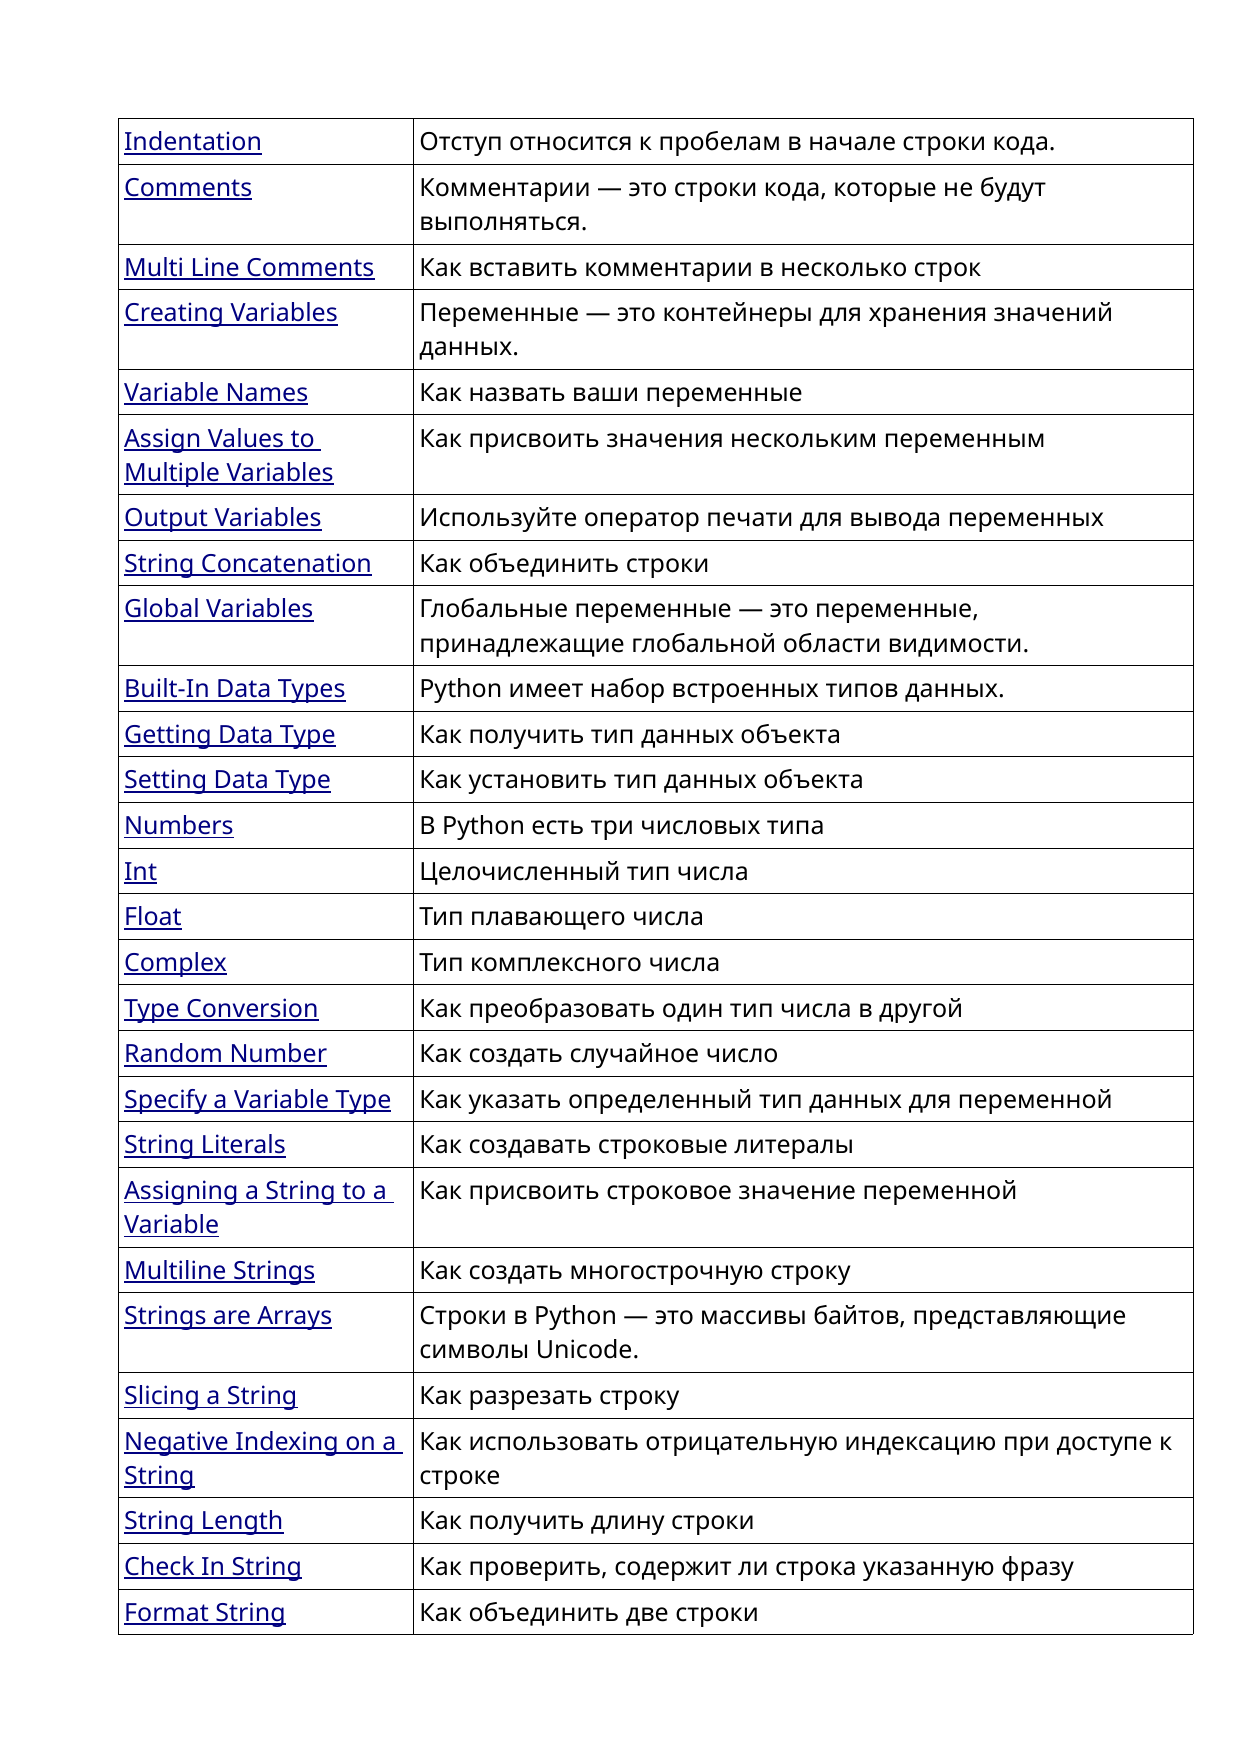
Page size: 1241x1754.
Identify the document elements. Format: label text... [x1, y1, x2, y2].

table_cell String Concatenation [119, 541, 413, 585]
table_cell Assign Values to Multiple Variables [119, 415, 413, 494]
table_cell Setting Data Type [119, 757, 413, 802]
table_header Indentation [119, 119, 413, 164]
table_cell Random Number [119, 1031, 413, 1076]
table_cell String Literals [119, 1122, 413, 1167]
table_cell Как объединить две строки [414, 1590, 1193, 1634]
table_cell Как указать определенный тип данных для переменной [414, 1077, 1193, 1121]
table_cell Creating Variables [119, 290, 413, 369]
table_cell Negative Indexing on a String [119, 1419, 413, 1497]
table_cell Python имеет набор встроенных типов данных. [414, 666, 1193, 711]
table_cell Целочисленный тип числа [414, 849, 1193, 893]
table_cell String Length [119, 1498, 413, 1543]
table_cell Как создавать строковые литералы [414, 1122, 1193, 1167]
table_cell Глобальные переменные — это переменные, принадлежащие глобальной области видимости. [414, 586, 1193, 665]
table_cell Строки в Python — это массивы байтов, представляющие символы Unicode. [414, 1293, 1193, 1372]
table_cell Slicing a String [119, 1373, 413, 1417]
table_cell В Python есть три числовых типа [414, 803, 1193, 847]
table_cell Getting Data Type [119, 712, 413, 756]
table_cell Переменные — это контейнеры для хранения значений данных. [414, 290, 1193, 369]
table_cell Как присвоить значения нескольким переменным [414, 415, 1193, 494]
table_cell Float [119, 894, 413, 939]
table_cell Output Variables [119, 495, 413, 540]
table_cell Global Variables [119, 586, 413, 665]
table_cell Как установить тип данных объекта [414, 757, 1193, 802]
table_cell Check In String [119, 1544, 413, 1588]
table_cell Используйте оператор печати для вывода переменных [414, 495, 1193, 540]
table_cell Int [119, 849, 413, 893]
table_cell Как создать многострочную строку [414, 1248, 1193, 1292]
table_cell Как создать случайное число [414, 1031, 1193, 1076]
table_cell Format String [119, 1590, 413, 1634]
table_cell Comments [119, 165, 413, 243]
table_cell Built-In Data Types [119, 666, 413, 711]
table_cell Multi Line Comments [119, 245, 413, 289]
table_cell Specify a Variable Type [119, 1077, 413, 1121]
table_cell Как вставить комментарии в несколько строк [414, 245, 1193, 289]
table_header Отступ относится к пробелам в начале строки кода. [414, 119, 1193, 164]
table_cell Variable Names [119, 370, 413, 414]
table_cell Комментарии — это строки кода, которые не будут выполняться. [414, 165, 1193, 243]
table_cell Как назвать ваши переменные [414, 370, 1193, 414]
table_cell Как присвоить строковое значение переменной [414, 1168, 1193, 1247]
table_cell Type Conversion [119, 985, 413, 1030]
table_cell Как разрезать строку [414, 1373, 1193, 1417]
table_cell Тип комплексного числа [414, 940, 1193, 984]
table_cell Как получить тип данных объекта [414, 712, 1193, 756]
table_cell Multiline Strings [119, 1248, 413, 1292]
table_cell Complex [119, 940, 413, 984]
table_cell Numbers [119, 803, 413, 847]
table_cell Как получить длину строки [414, 1498, 1193, 1543]
table_cell Как объединить строки [414, 541, 1193, 585]
table_cell Как преобразовать один тип числа в другой [414, 985, 1193, 1030]
table_cell Как проверить, содержит ли строка указанную фразу [414, 1544, 1193, 1588]
table_cell Assigning a String to a Variable [119, 1168, 413, 1247]
table_cell Как использовать отрицательную индексацию при доступе к строке [414, 1419, 1193, 1497]
table_cell Тип плавающего числа [414, 894, 1193, 939]
table_cell Strings are Arrays [119, 1293, 413, 1372]
